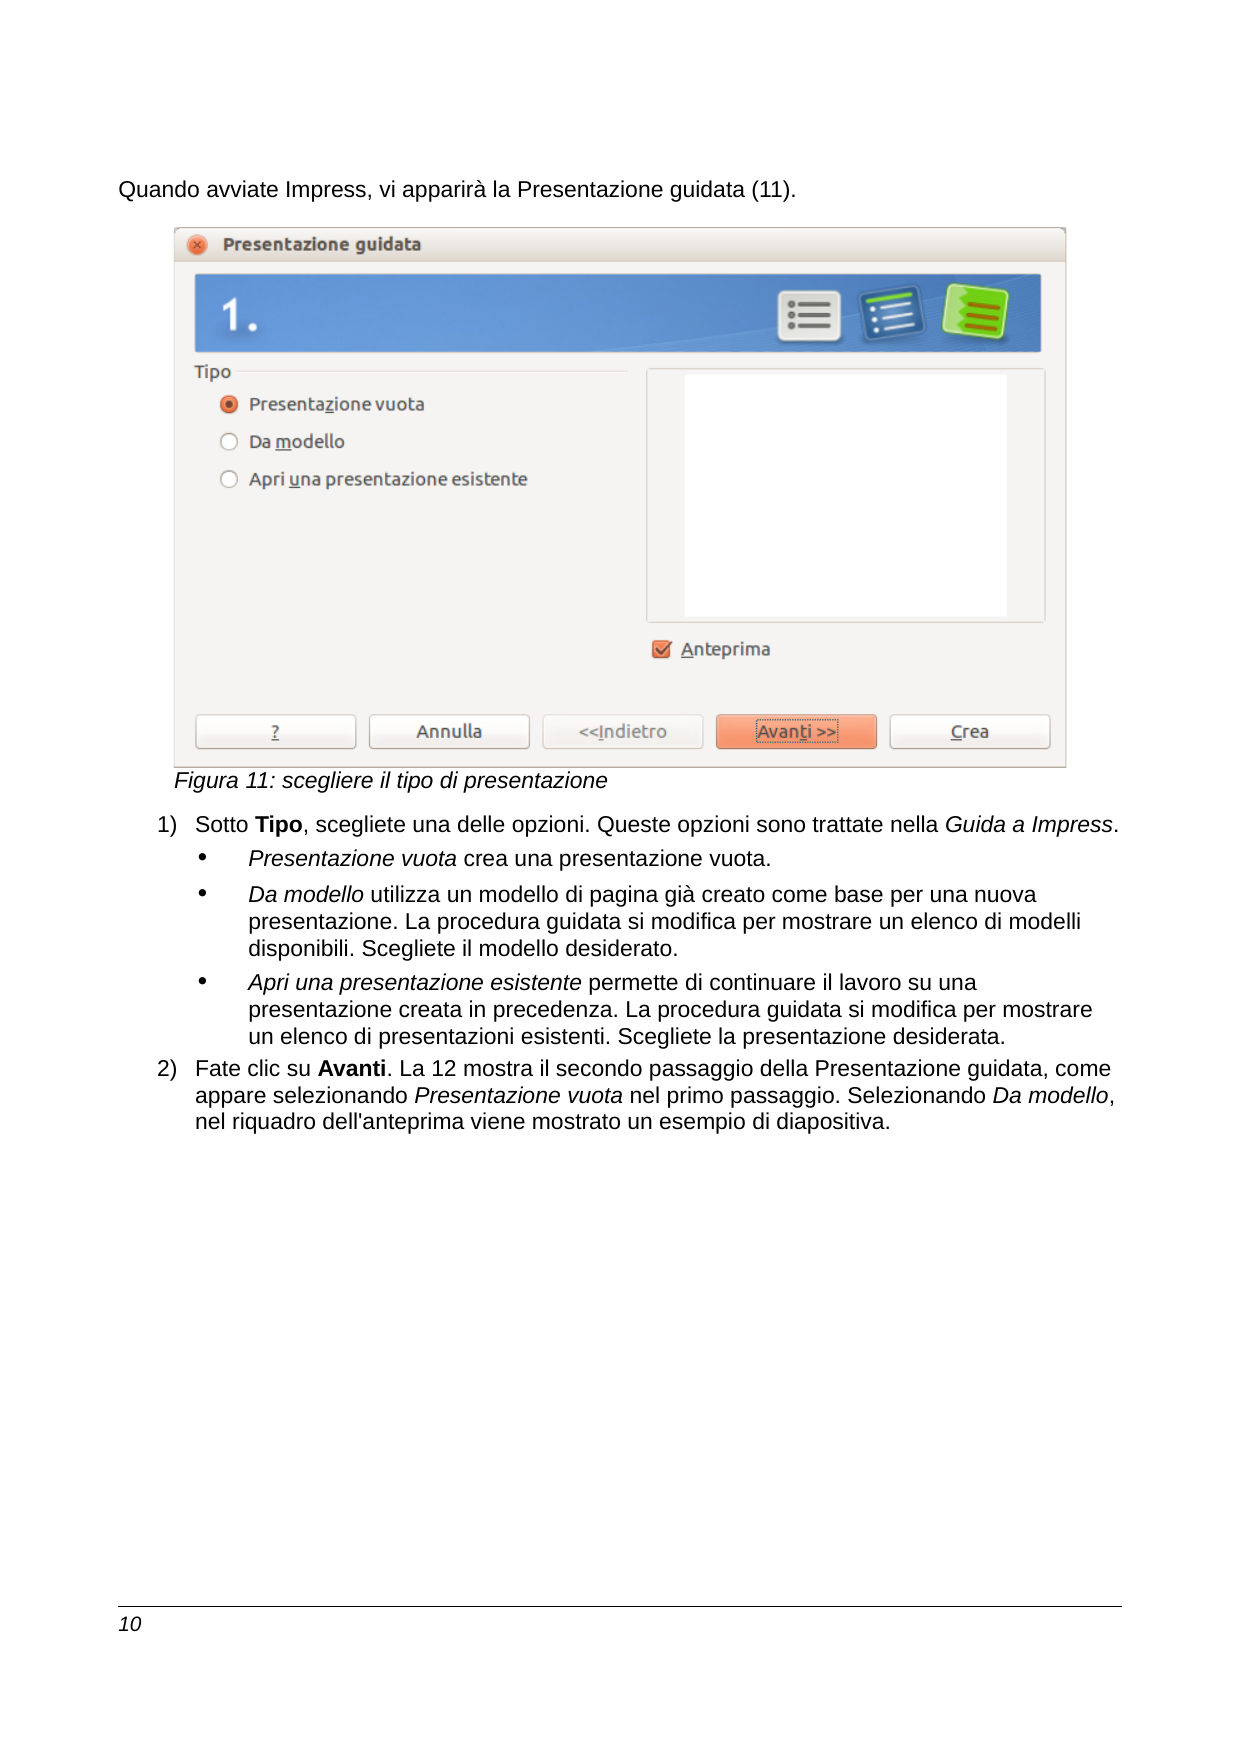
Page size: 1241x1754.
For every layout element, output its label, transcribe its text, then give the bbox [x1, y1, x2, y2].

text Figura 11: scegliere il tipo di presentazione [174, 768, 1066, 794]
list Sotto Tipo, scegliete una delle opzioni. Queste opzioni sono trattate nella Guida a Impress. [177, 811, 1122, 837]
picture [173, 227, 1067, 768]
list Fate clic su Avanti. La 12 mostra il secondo passaggio della Presentazione guidata, come appare selezionando Presentazione vuota nel primo passaggio. Selezionando Da modello, nel riquadro dell'anteprima viene mostrato un esempio di diapositiva. [177, 1055, 1122, 1134]
list Apri una presentazione esistente permette di continuare il lavoro su una presentazione creata in precedenza. La procedura guidata si modifica per mostrare un elenco di presentazioni esistenti. Scegliete la presentazione desiderata. [195, 967, 1122, 1049]
list Presentazione vuota crea una presentazione vuota. [195, 843, 1122, 873]
list Da modello utilizza un modello di pagina già creato come base per una nuova presentazione. La procedura guidata si modifica per mostrare un elenco di modelli disponibili. Scegliete il modello desiderato. [195, 879, 1122, 961]
text Quando avviate Impress, vi apparirà la Presentazione guidata (11). [118, 176, 1122, 203]
